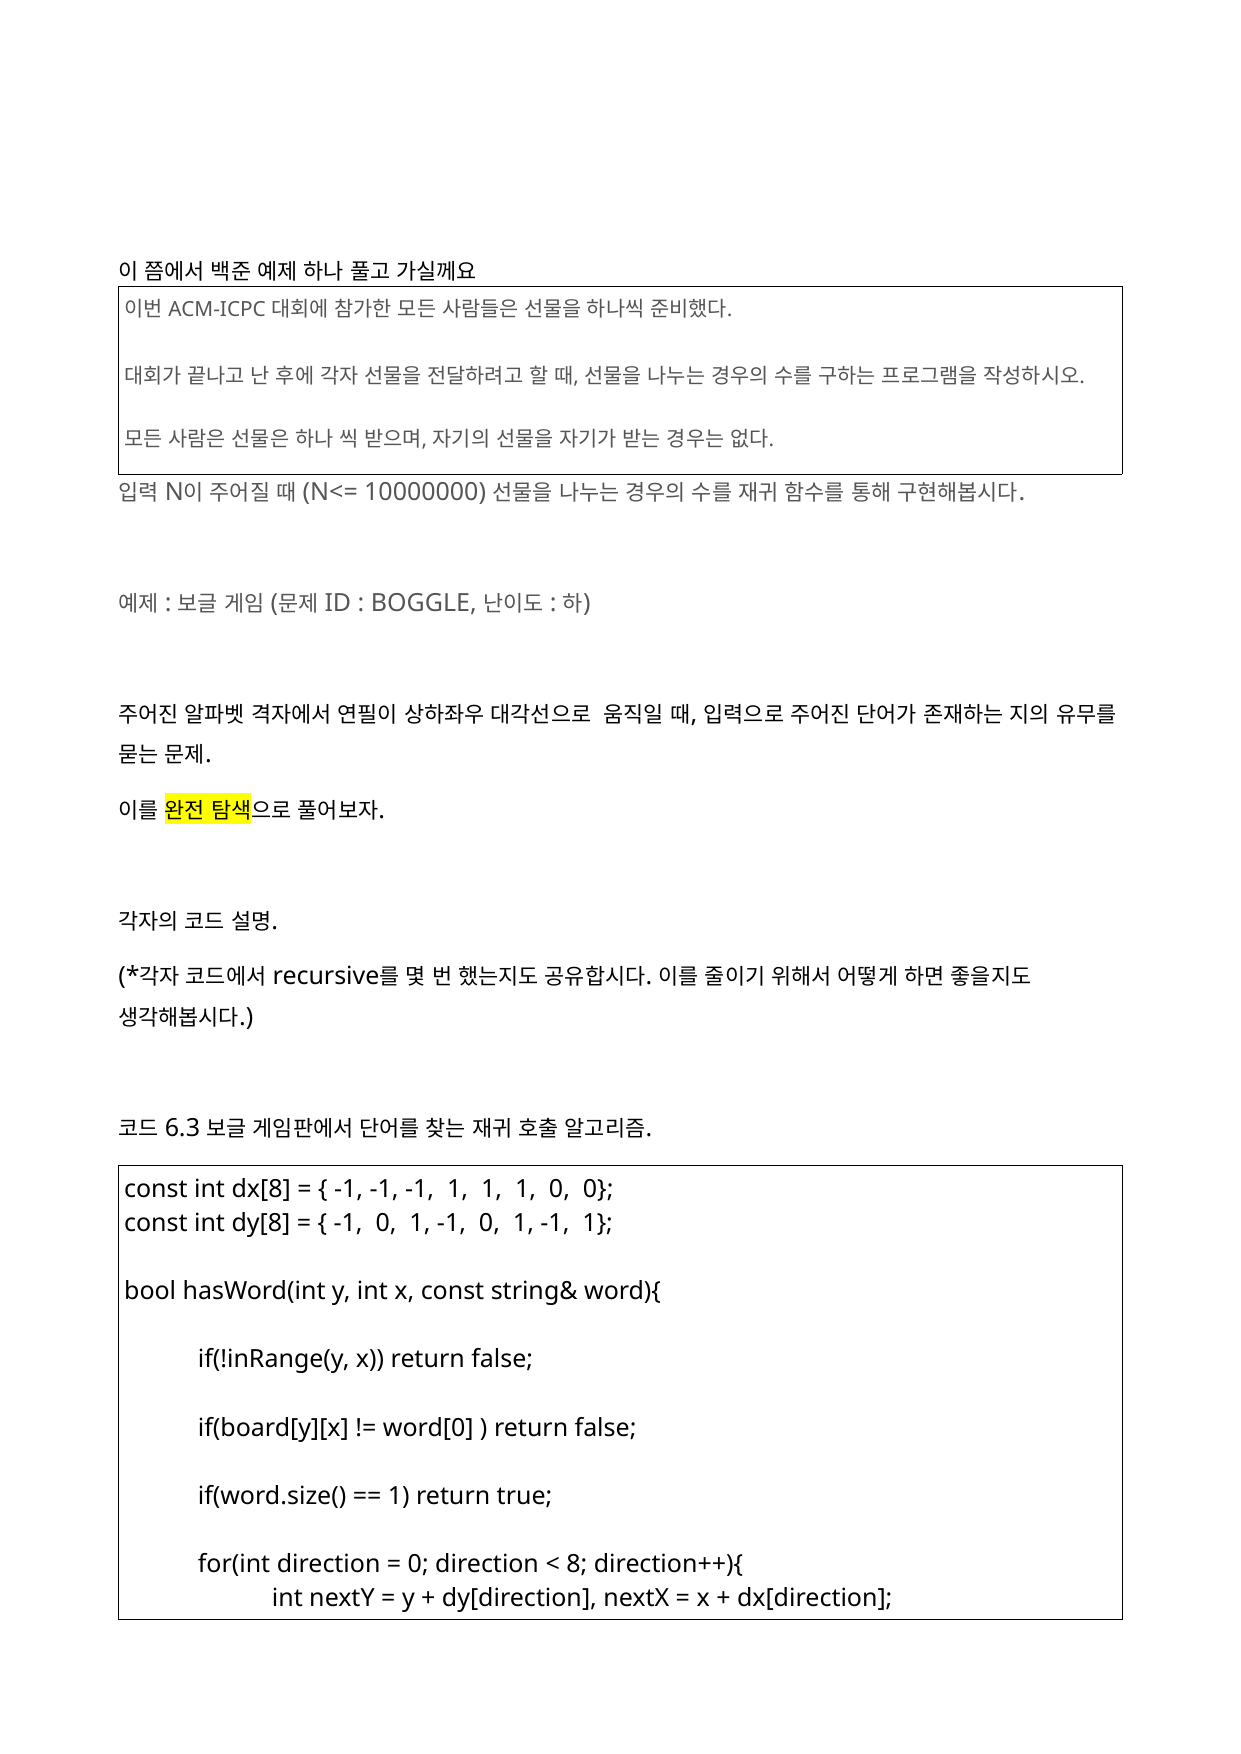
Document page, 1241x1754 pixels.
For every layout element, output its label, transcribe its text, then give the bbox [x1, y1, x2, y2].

text 주어진 알파벳 격자에서 연필이 상하좌우 대각선으로 움직일 때, 입력으로 주어진 단어가 존재하는 지의 유무를 묻는 문제. [118, 695, 1122, 770]
text 코드 6.3 보글 게임판에서 단어를 찾는 재귀 호출 알고리즘. [118, 1109, 1122, 1143]
text 이 쯤에서 백준 예제 하나 풀고 가실께요 [118, 254, 1122, 286]
text 예제 : 보글 게임 (문제 ID : BOGGLE, 난이도 : 하) [118, 584, 1122, 618]
table_header 이번 ACM-ICPC 대회에 참가한 모든 사람들은 선물을 하나씩 준비했다. 대회가 끝나고 난 후에 각자 선물을 전달하려고 할 때, 선물을 나누는 경우의 수를 구하는 프로그램을 작성하시오. 모든 사람은 선물은 하나 씩 받으며, 자기의 선물을 자기가 받는 경우는 없다. [119, 287, 1122, 473]
text 이를 완전 탐색으로 풀어보자. [118, 792, 1122, 826]
text 입력 N이 주어질 때 (N<= 10000000) 선물을 나누는 경우의 수를 재귀 함수를 통해 구현해봅시다. [118, 475, 1122, 508]
text 각자의 코드 설명. [118, 902, 1122, 936]
text (*각자 코드에서 recursive를 몇 번 했는지도 공유합시다. 이를 줄이기 위해서 어떻게 하면 좋을지도 생각해봅시다.) [118, 958, 1122, 1033]
table_header const int dx[8] = { -1, -1, -1, 1, 1, 1, 0, 0}; const int dy[8] = { -1, 0, 1, -1, 0, 1, -1, 1}; bool hasWord(int y, int x, const string& word){ if(!inRange(y, x)) return false; if(board[y][x] != word[0] ) return false; if(word.size() == 1) return true; for(int direction = 0; direction < 8; direction++){ int nextY = y + dy[direction], nextX = x + dx[direction]; [119, 1166, 1122, 1619]
